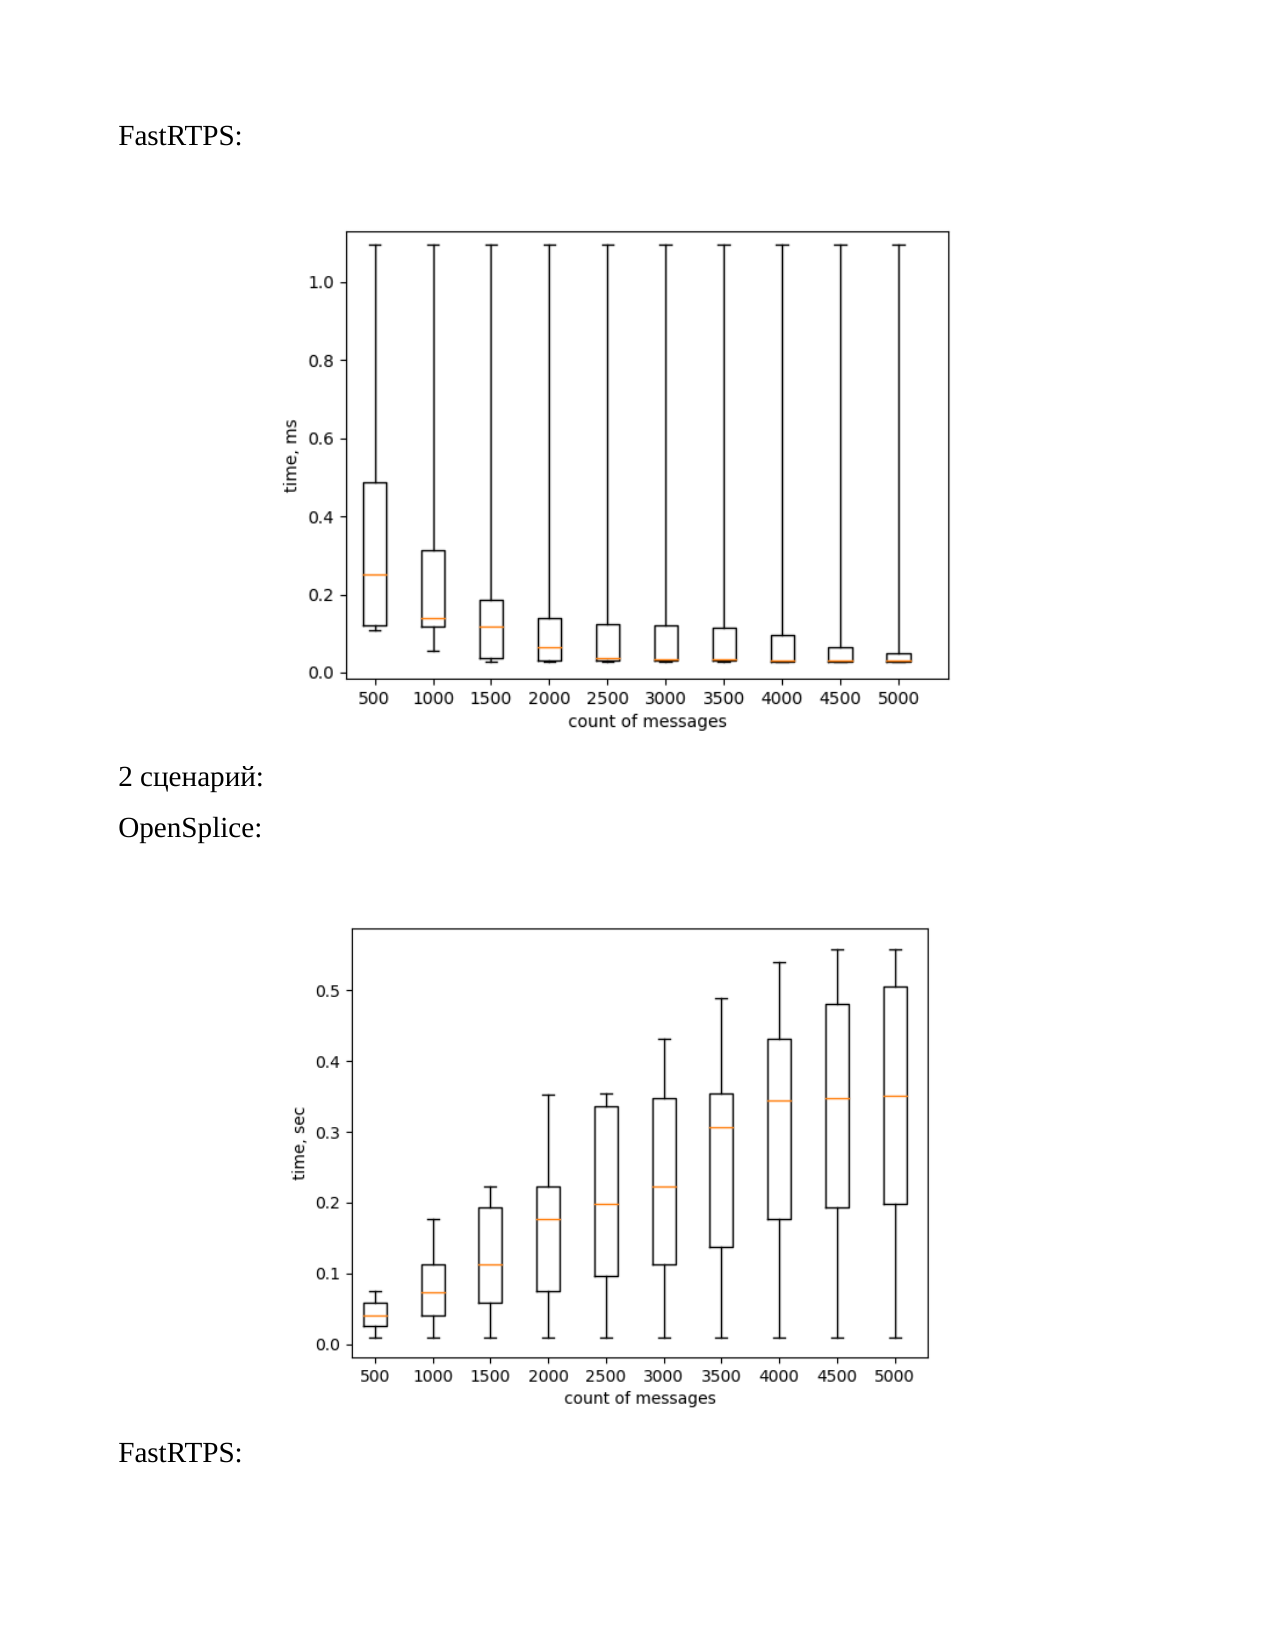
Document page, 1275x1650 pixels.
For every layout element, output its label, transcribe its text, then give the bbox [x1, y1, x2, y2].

text FastRTPS: [118, 118, 1157, 152]
picture [249, 161, 1025, 743]
text FastRTPS: [118, 860, 1157, 1469]
text 2 сценарий: [118, 168, 1157, 793]
text OpenSplice: [118, 810, 1157, 843]
picture [259, 861, 1002, 1419]
